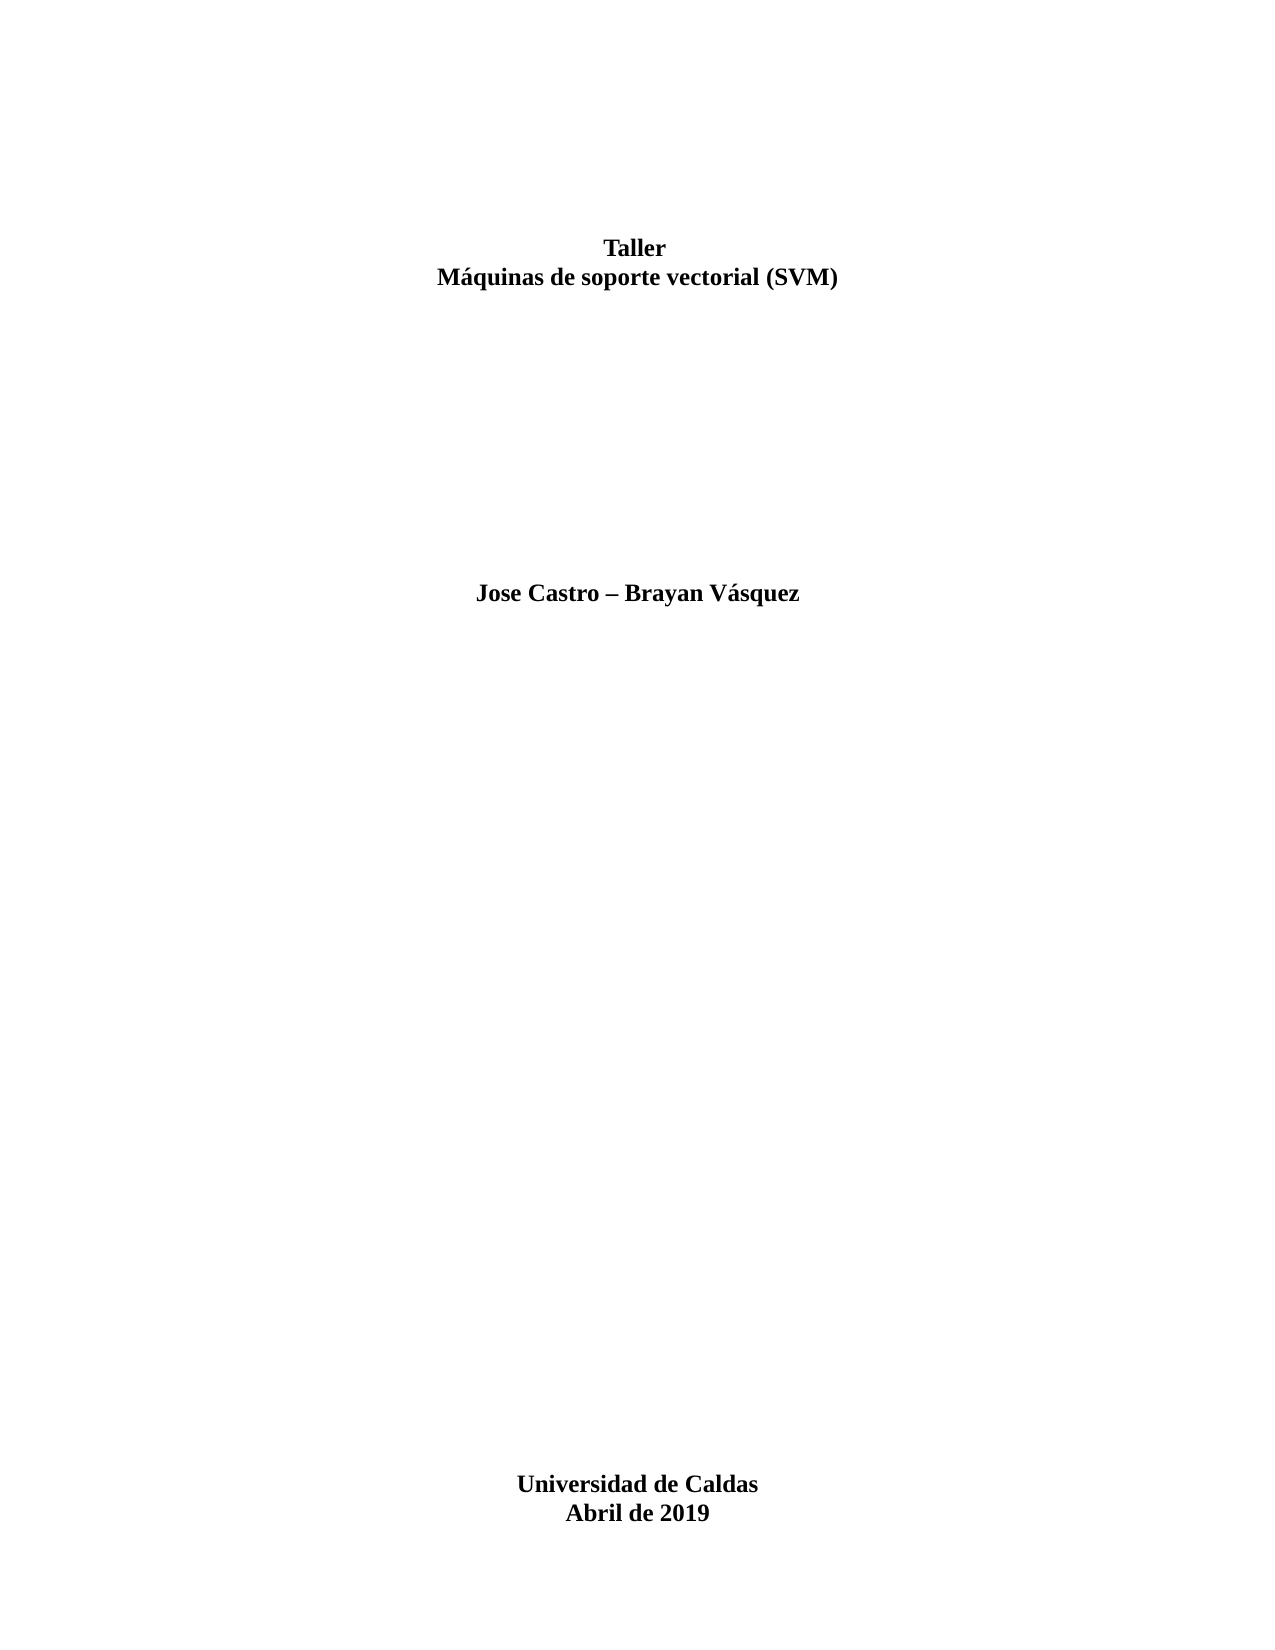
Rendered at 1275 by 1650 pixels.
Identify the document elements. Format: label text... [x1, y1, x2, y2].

text Universidad de Caldas [118, 1469, 1157, 1498]
text Taller [118, 233, 1157, 262]
text Jose Castro – Brayan Vásquez [118, 578, 1157, 607]
text Máquinas de soporte vectorial (SVM) [118, 262, 1157, 291]
text Abril de 2019 [118, 1498, 1157, 1527]
